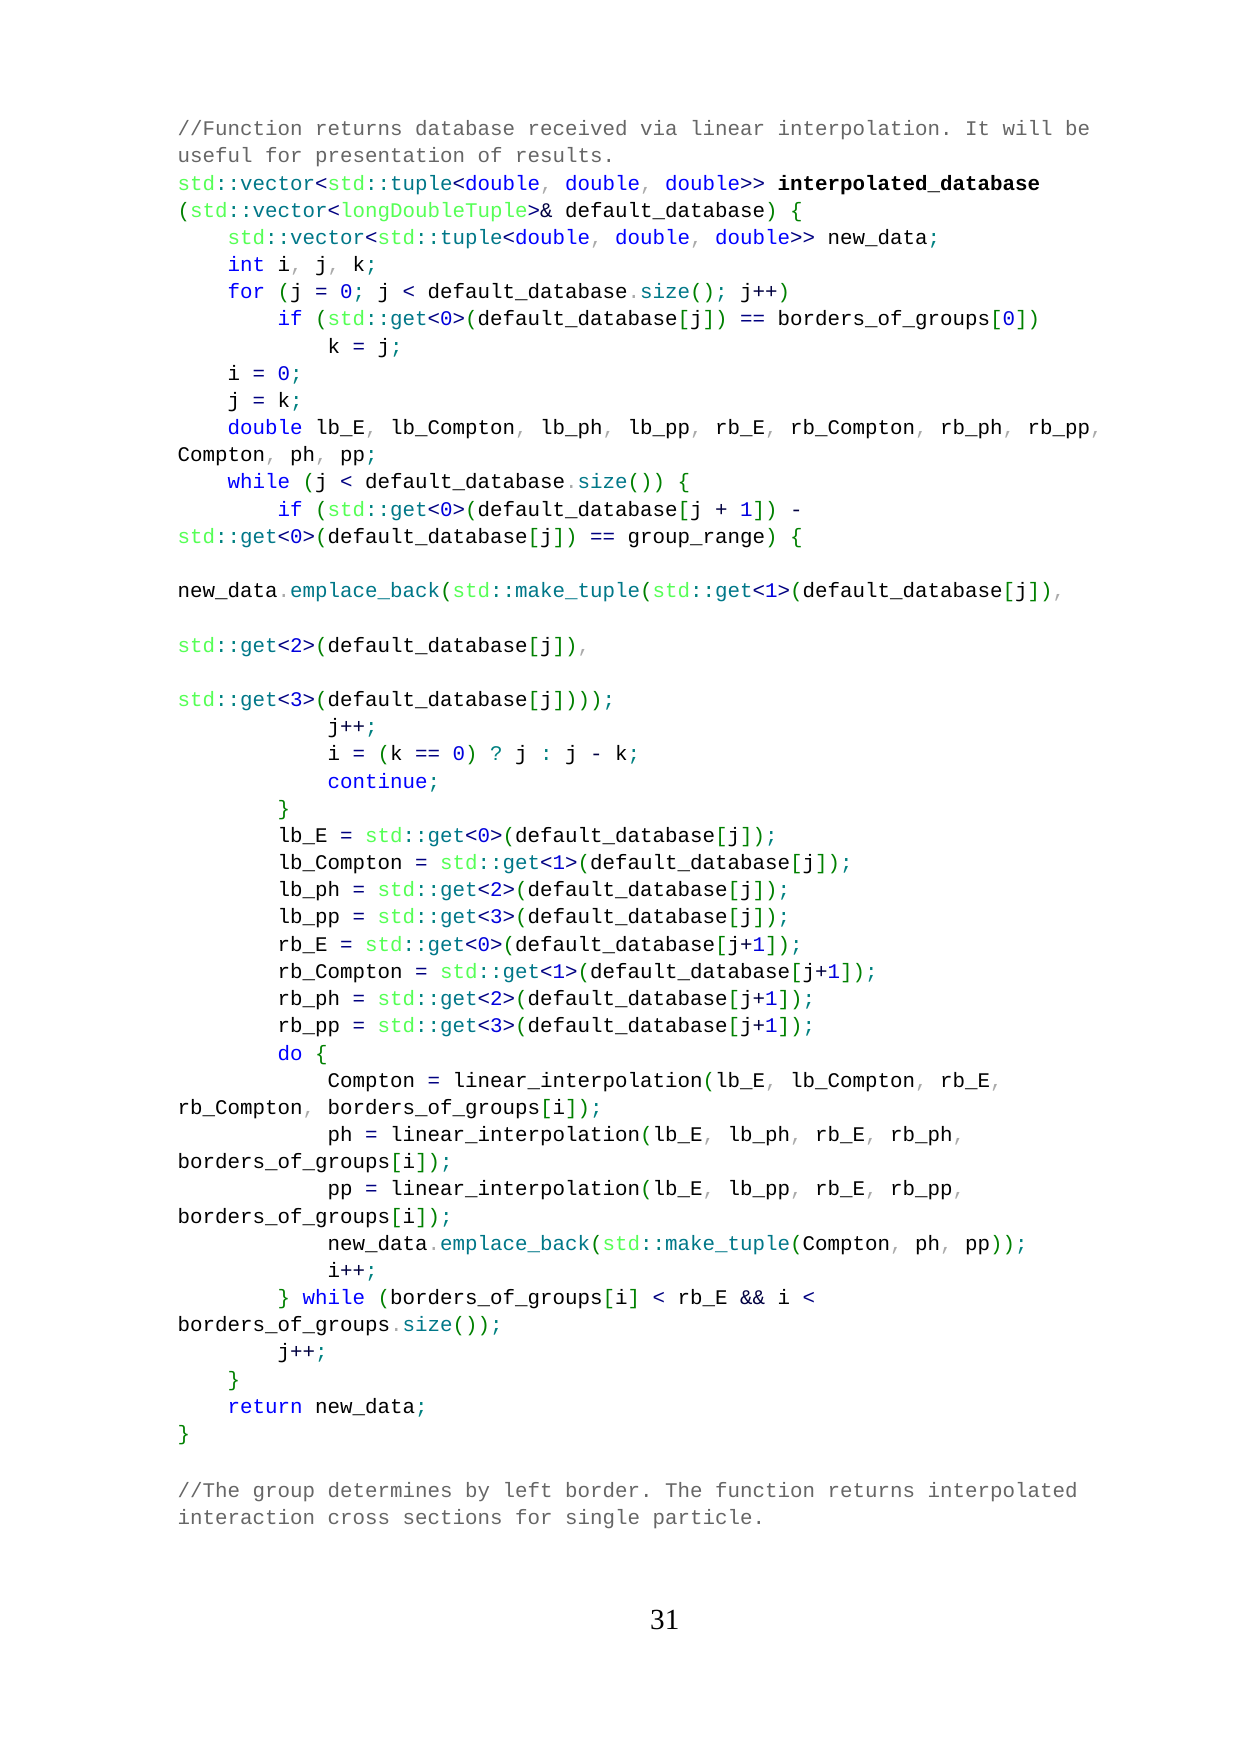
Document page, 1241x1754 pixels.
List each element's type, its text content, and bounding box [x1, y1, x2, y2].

text j++; [177, 1342, 1152, 1365]
text pp = linear_interpolation(lb_E, lb_pp, rb_E, rb_pp, borders_of_groups[i]); [177, 1178, 1152, 1229]
text } [177, 1423, 1152, 1447]
text j = k; [177, 390, 1152, 414]
text //The group determines by left border. The function returns interpolated interaction cross sections for single particle. [177, 1480, 1152, 1531]
text std::vector<std::tuple<double, double, double>> interpolated_database (std::vector<longDoubleTuple>& default_database) { [177, 172, 1152, 223]
text new_data.emplace_back(std::make_tuple(Compton, ph, pp)); [177, 1233, 1152, 1256]
text rb_ph = std::get<2>(default_database[j+1]); [177, 988, 1152, 1012]
text do { [177, 1042, 1152, 1066]
text } [177, 798, 1152, 821]
text lb_ph = std::get<2>(default_database[j]); [177, 879, 1152, 903]
text i++; [177, 1260, 1152, 1284]
text Compton = linear_interpolation(lb_E, lb_Compton, rb_E, rb_Compton, borders_of_groups[i]); [177, 1070, 1152, 1121]
text return new_data; [177, 1396, 1152, 1419]
text if (std::get<0>(default_database[j + 1]) - std::get<0>(default_database[j]) == group_range) { [177, 499, 1152, 549]
text i = 0; [177, 363, 1152, 386]
text rb_E = std::get<0>(default_database[j+1]); [177, 934, 1152, 957]
text std::get<2>(default_database[j]), [177, 607, 1152, 658]
text lb_Compton = std::get<1>(default_database[j]); [177, 852, 1152, 876]
text continue; [177, 771, 1152, 794]
text j++; [177, 716, 1152, 740]
text for (j = 0; j < default_database.size(); j++) [177, 281, 1152, 305]
text rb_Compton = std::get<1>(default_database[j+1]); [177, 961, 1152, 984]
text if (std::get<0>(default_database[j]) == borders_of_groups[0]) [177, 308, 1152, 332]
text std::get<3>(default_database[j]))); [177, 662, 1152, 713]
text new_data.emplace_back(std::make_tuple(std::get<1>(default_database[j]), [177, 553, 1152, 604]
text i = (k == 0) ? j : j - k; [177, 743, 1152, 767]
text lb_E = std::get<0>(default_database[j]); [177, 825, 1152, 849]
text lb_pp = std::get<3>(default_database[j]); [177, 907, 1152, 930]
text } [177, 1369, 1152, 1392]
text while (j < default_database.size()) { [177, 472, 1152, 495]
text k = j; [177, 336, 1152, 359]
text } while (borders_of_groups[i] < rb_E && i < borders_of_groups.size()); [177, 1287, 1152, 1338]
text rb_pp = std::get<3>(default_database[j+1]); [177, 1015, 1152, 1039]
text ph = linear_interpolation(lb_E, lb_ph, rb_E, rb_ph, borders_of_groups[i]); [177, 1124, 1152, 1175]
text double lb_E, lb_Compton, lb_ph, lb_pp, rb_E, rb_Compton, rb_ph, rb_pp, Compton, ph, pp; [177, 417, 1152, 468]
text //Function returns database received via linear interpolation. It will be useful for presentation of results. [177, 118, 1152, 169]
text int i, j, k; [177, 254, 1152, 278]
text std::vector<std::tuple<double, double, double>> new_data; [177, 227, 1152, 251]
